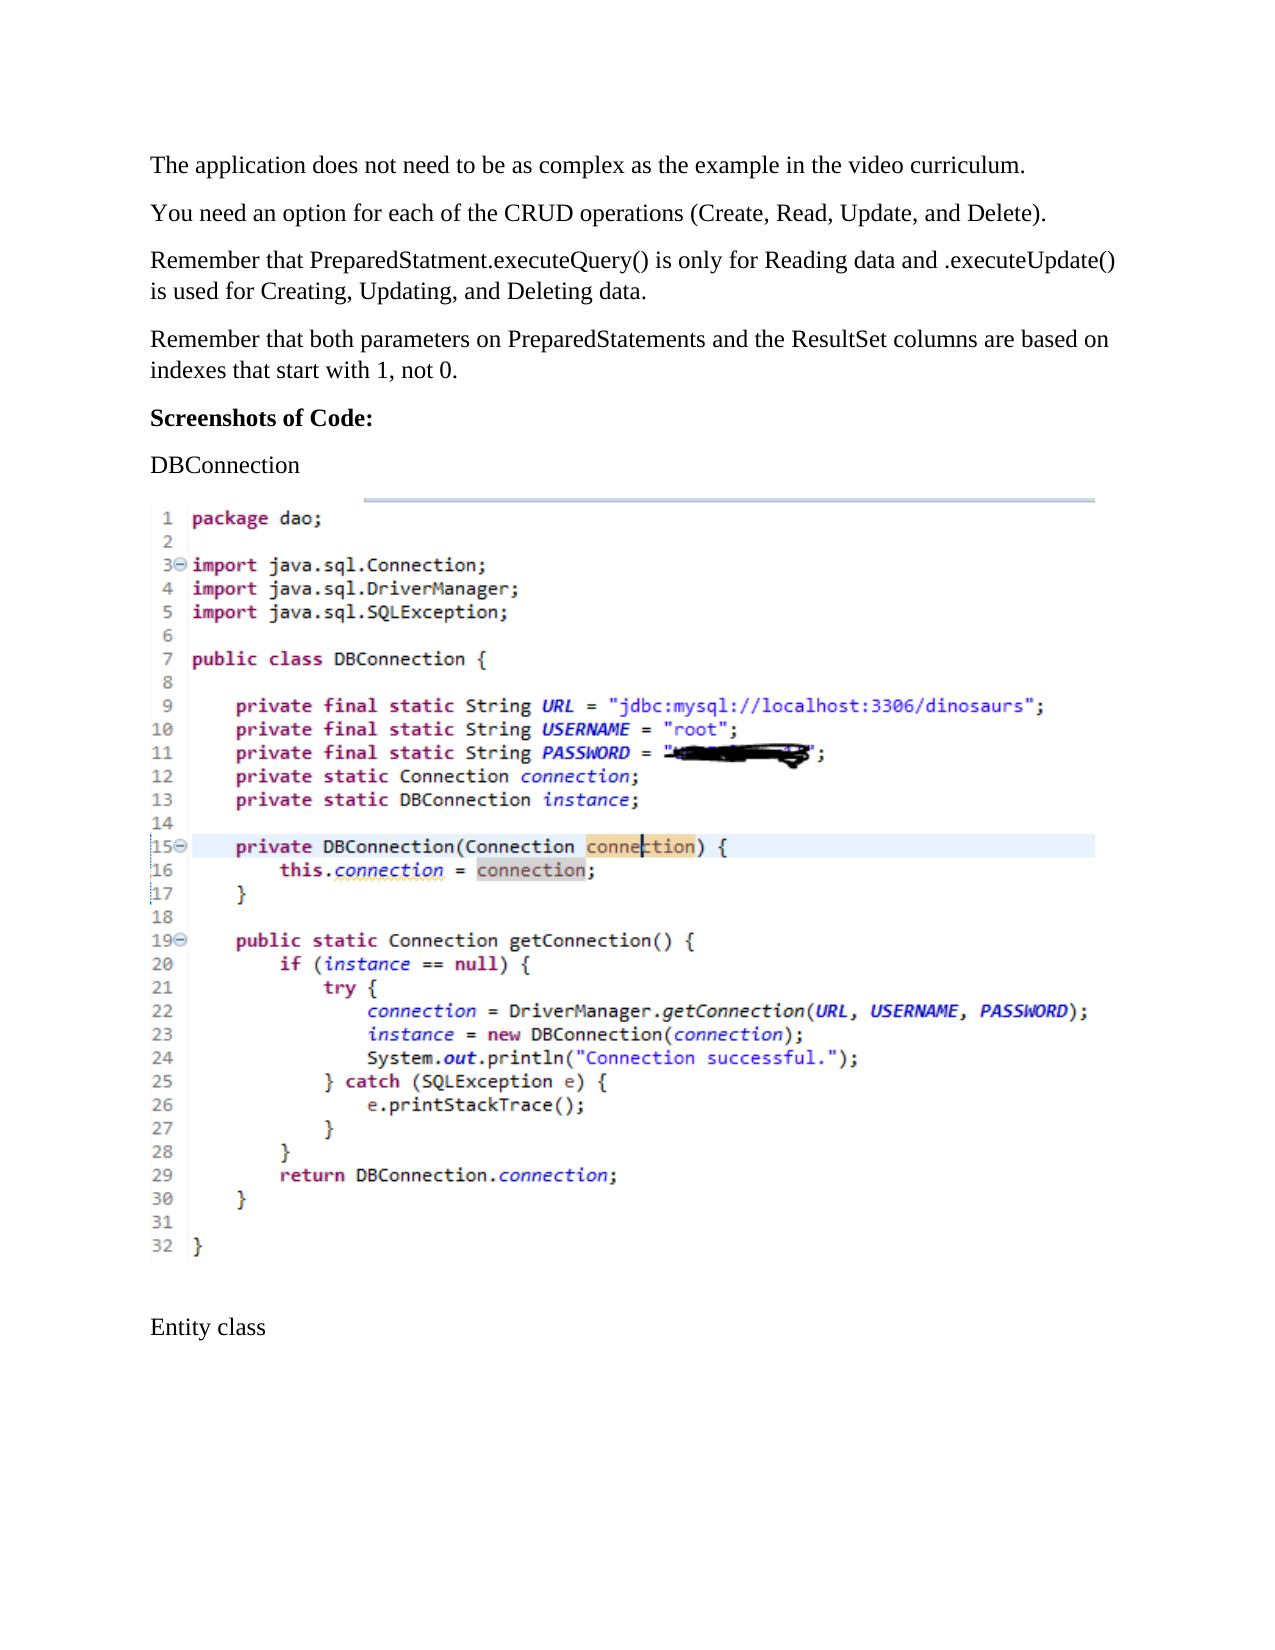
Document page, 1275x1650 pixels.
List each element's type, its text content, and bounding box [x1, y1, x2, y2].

text Remember that PreparedStatment.executeQuery() is only for Reading data and .executeUpdate() is used for Creating, Updating, and Deleting data. [150, 245, 1125, 305]
picture [150, 498, 1096, 1263]
text You need an option for each of the CRUD operations (Create, Read, Update, and Delete). [150, 198, 1125, 226]
text Screenshots of Code: [150, 403, 1125, 432]
text Entity class [150, 1312, 1125, 1341]
text The application does not need to be as complex as the example in the video curriculum. [150, 150, 1125, 179]
text DBConnection [150, 451, 1125, 479]
text Remember that both parameters on PreparedStatements and the ResultSet columns are based on indexes that start with 1, not 0. [150, 324, 1125, 384]
